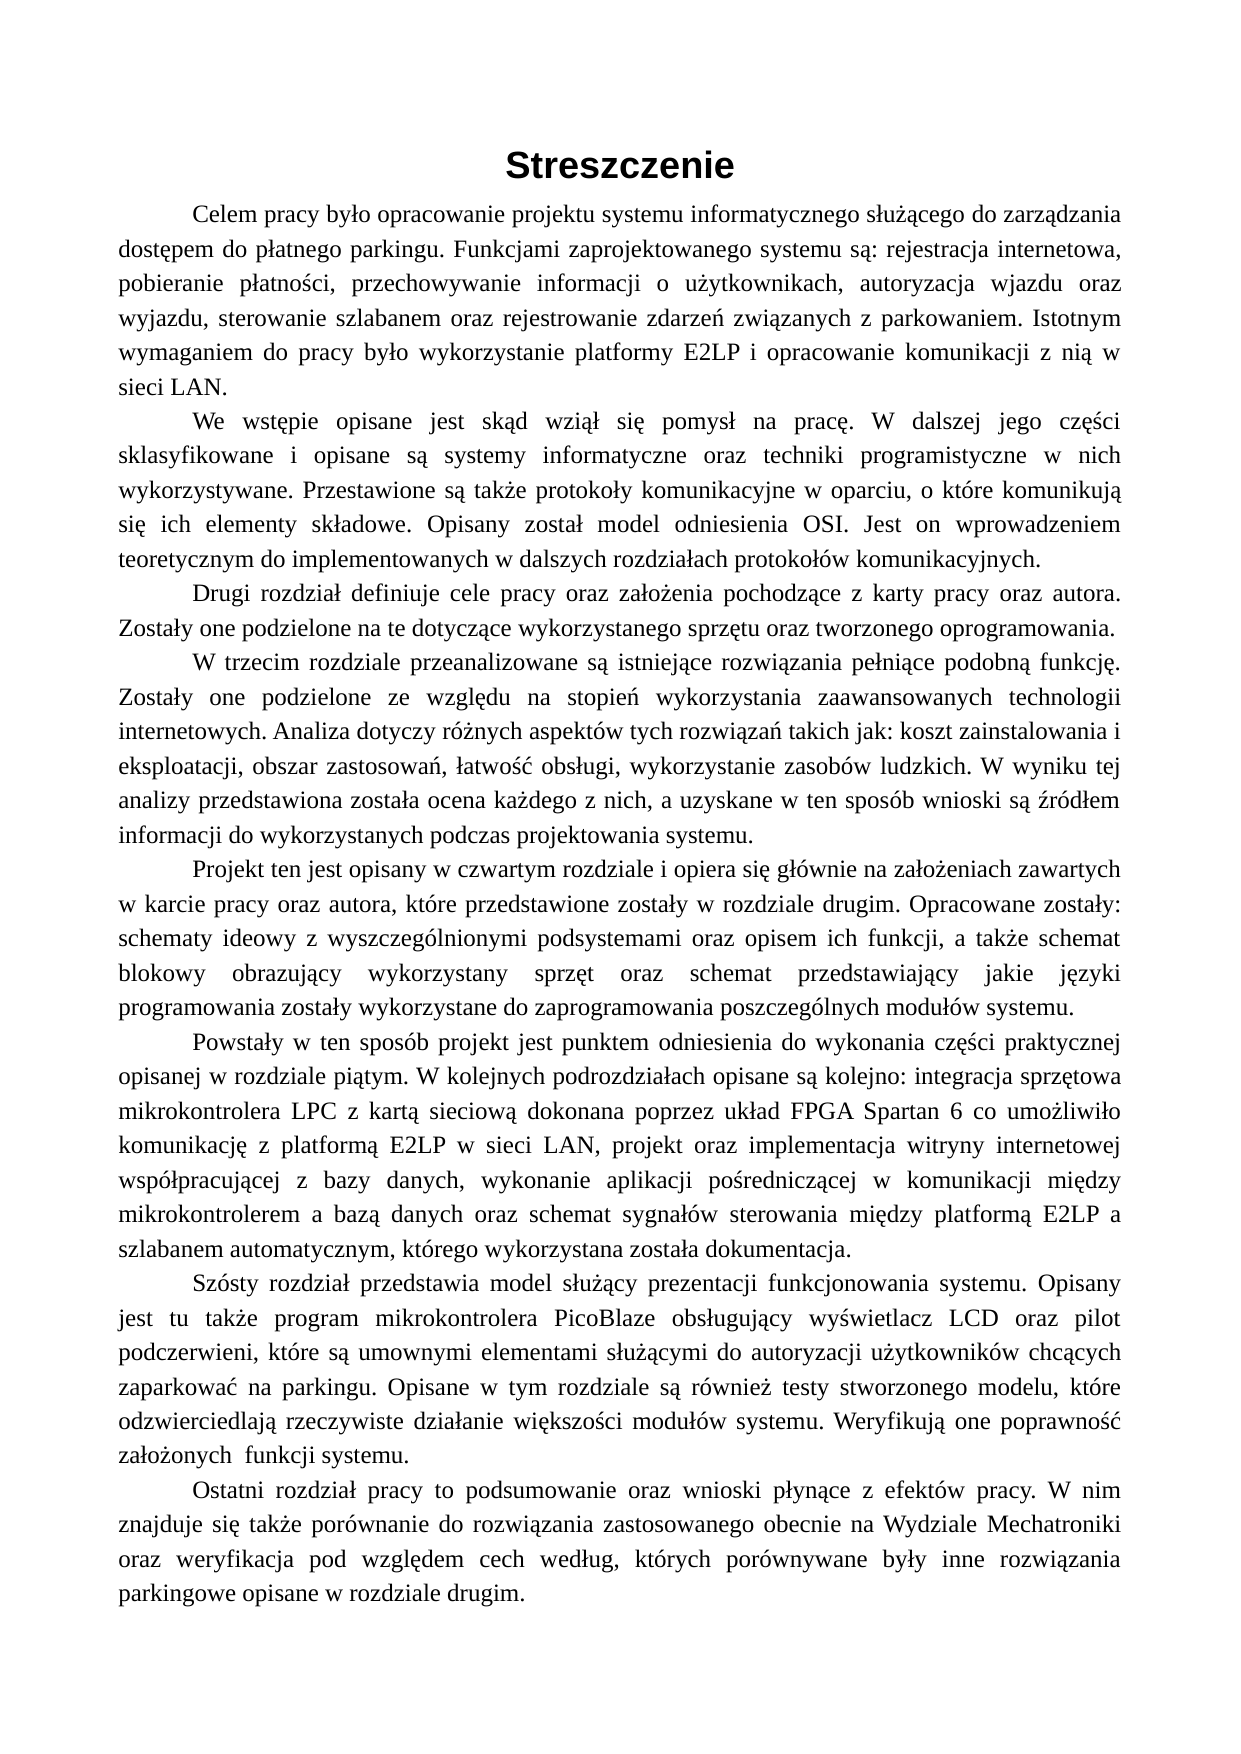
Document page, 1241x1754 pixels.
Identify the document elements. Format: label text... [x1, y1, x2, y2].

text Szósty rozdział przedstawia model służący prezentacji funkcjonowania systemu. Opisany jest tu także program mikrokontrolera PicoBlaze obsługujący wyświetlacz LCD oraz pilot podczerwieni, które są umownymi elementami służącymi do autoryzacji użytkowników chcących zaparkować na parkingu. Opisane w tym rozdziale są również testy stworzonego modelu, które odzwierciedlają rzeczywiste działanie większości modułów systemu. Weryfikują one poprawność założonych funkcji systemu. [118, 1268, 1122, 1469]
text We wstępie opisane jest skąd wziął się pomysł na pracę. W dalszej jego części sklasyfikowane i opisane są systemy informatyczne oraz techniki programistyczne w nich wykorzystywane. Przestawione są także protokoły komunikacyjne w oparciu, o które komunikują się ich elementy składowe. Opisany został model odniesienia OSI. Jest on wprowadzeniem teoretycznym do implementowanych w dalszych rozdziałach protokołów komunikacyjnych. [118, 406, 1122, 573]
text W trzecim rozdziale przeanalizowane są istniejące rozwiązania pełniące podobną funkcję. Zostały one podzielone ze względu na stopień wykorzystania zaawansowanych technologii internetowych. Analiza dotyczy różnych aspektów tych rozwiązań takich jak: koszt zainstalowania i eksploatacji, obszar zastosowań, łatwość obsługi, wykorzystanie zasobów ludzkich. W wyniku tej analizy przedstawiona została ocena każdego z nich, a uzyskane w ten sposób wnioski są źródłem informacji do wykorzystanych podczas projektowania systemu. [118, 647, 1122, 849]
subtitle Streszczenie [118, 143, 1122, 187]
text Projekt ten jest opisany w czwartym rozdziale i opiera się głównie na założeniach zawartych w karcie pracy oraz autora, które przedstawione zostały w rozdziale drugim. Opracowane zostały: schematy ideowy z wyszczególnionymi podsystemami oraz opisem ich funkcji, a także schemat blokowy obrazujący wykorzystany sprzęt oraz schemat przedstawiający jakie języki programowania zostały wykorzystane do zaprogramowania poszczególnych modułów systemu. [118, 854, 1122, 1021]
text Celem pracy było opracowanie projektu systemu informatycznego służącego do zarządzania dostępem do płatnego parkingu. Funkcjami zaprojektowanego systemu są: rejestracja internetowa, pobieranie płatności, przechowywanie informacji o użytkownikach, autoryzacja wjazdu oraz wyjazdu, sterowanie szlabanem oraz rejestrowanie zdarzeń związanych z parkowaniem. Istotnym wymaganiem do pracy było wykorzystanie platformy E2LP i opracowanie komunikacji z nią w sieci LAN. [118, 199, 1122, 400]
text Ostatni rozdział pracy to podsumowanie oraz wnioski płynące z efektów pracy. W nim znajduje się także porównanie do rozwiązania zastosowanego obecnie na Wydziale Mechatroniki oraz weryfikacja pod względem cech według, których porównywane były inne rozwiązania parkingowe opisane w rozdziale drugim. [118, 1475, 1122, 1607]
text Drugi rozdział definiuje cele pracy oraz założenia pochodzące z karty pracy oraz autora. Zostały one podzielone na te dotyczące wykorzystanego sprzętu oraz tworzonego oprogramowania. [118, 578, 1122, 642]
text Powstały w ten sposób projekt jest punktem odniesienia do wykonania części praktycznej opisanej w rozdziale piątym. W kolejnych podrozdziałach opisane są kolejno: integracja sprzętowa mikrokontrolera LPC z kartą sieciową dokonana poprzez układ FPGA Spartan 6 co umożliwiło komunikację z platformą E2LP w sieci LAN, projekt oraz implementacja witryny internetowej współpracującej z bazy danych, wykonanie aplikacji pośredniczącej w komunikacji między mikrokontrolerem a bazą danych oraz schemat sygnałów sterowania między platformą E2LP a szlabanem automatycznym, którego wykorzystana została dokumentacja. [118, 1027, 1122, 1262]
